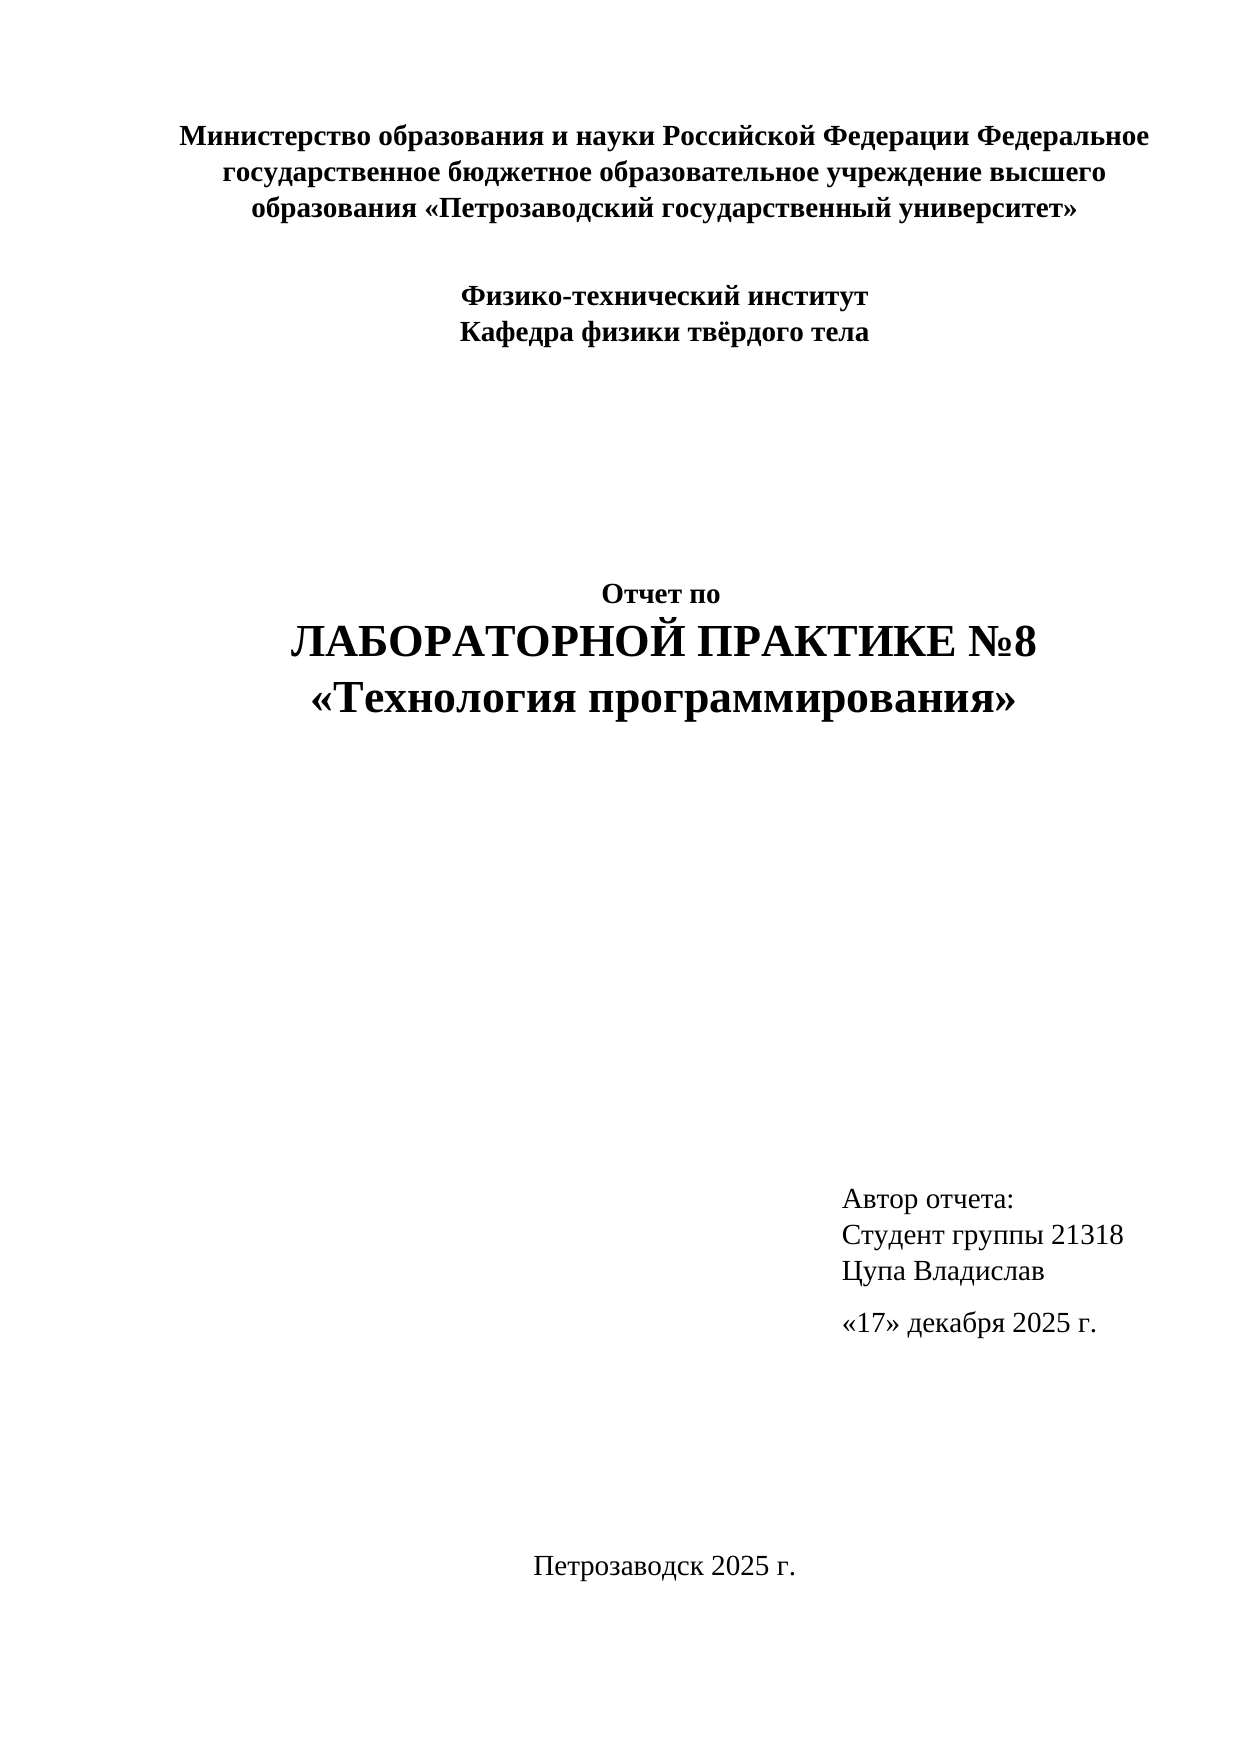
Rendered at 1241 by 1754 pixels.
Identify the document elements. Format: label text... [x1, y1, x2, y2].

text Министерство образования и науки Российской Федерации Федеральное государственное бюджетное образовательное учреждение высшего образования «Петрозаводский государственный университет» [177, 118, 1152, 223]
text Автор отчета: Студент группы 21318 Цупа Владислав [842, 1126, 1152, 1286]
text «17» декабря 2025 г. [842, 1305, 1152, 1425]
text Физико-технический институт Кафедра физики твёрдого тела [177, 242, 1152, 347]
text Отчет по ЛАБОРАТОРНОЙ ПРАКТИКЕ №8 «Технология программирования» [177, 576, 1152, 753]
text Петрозаводск 2025 г. [177, 1548, 1152, 1582]
